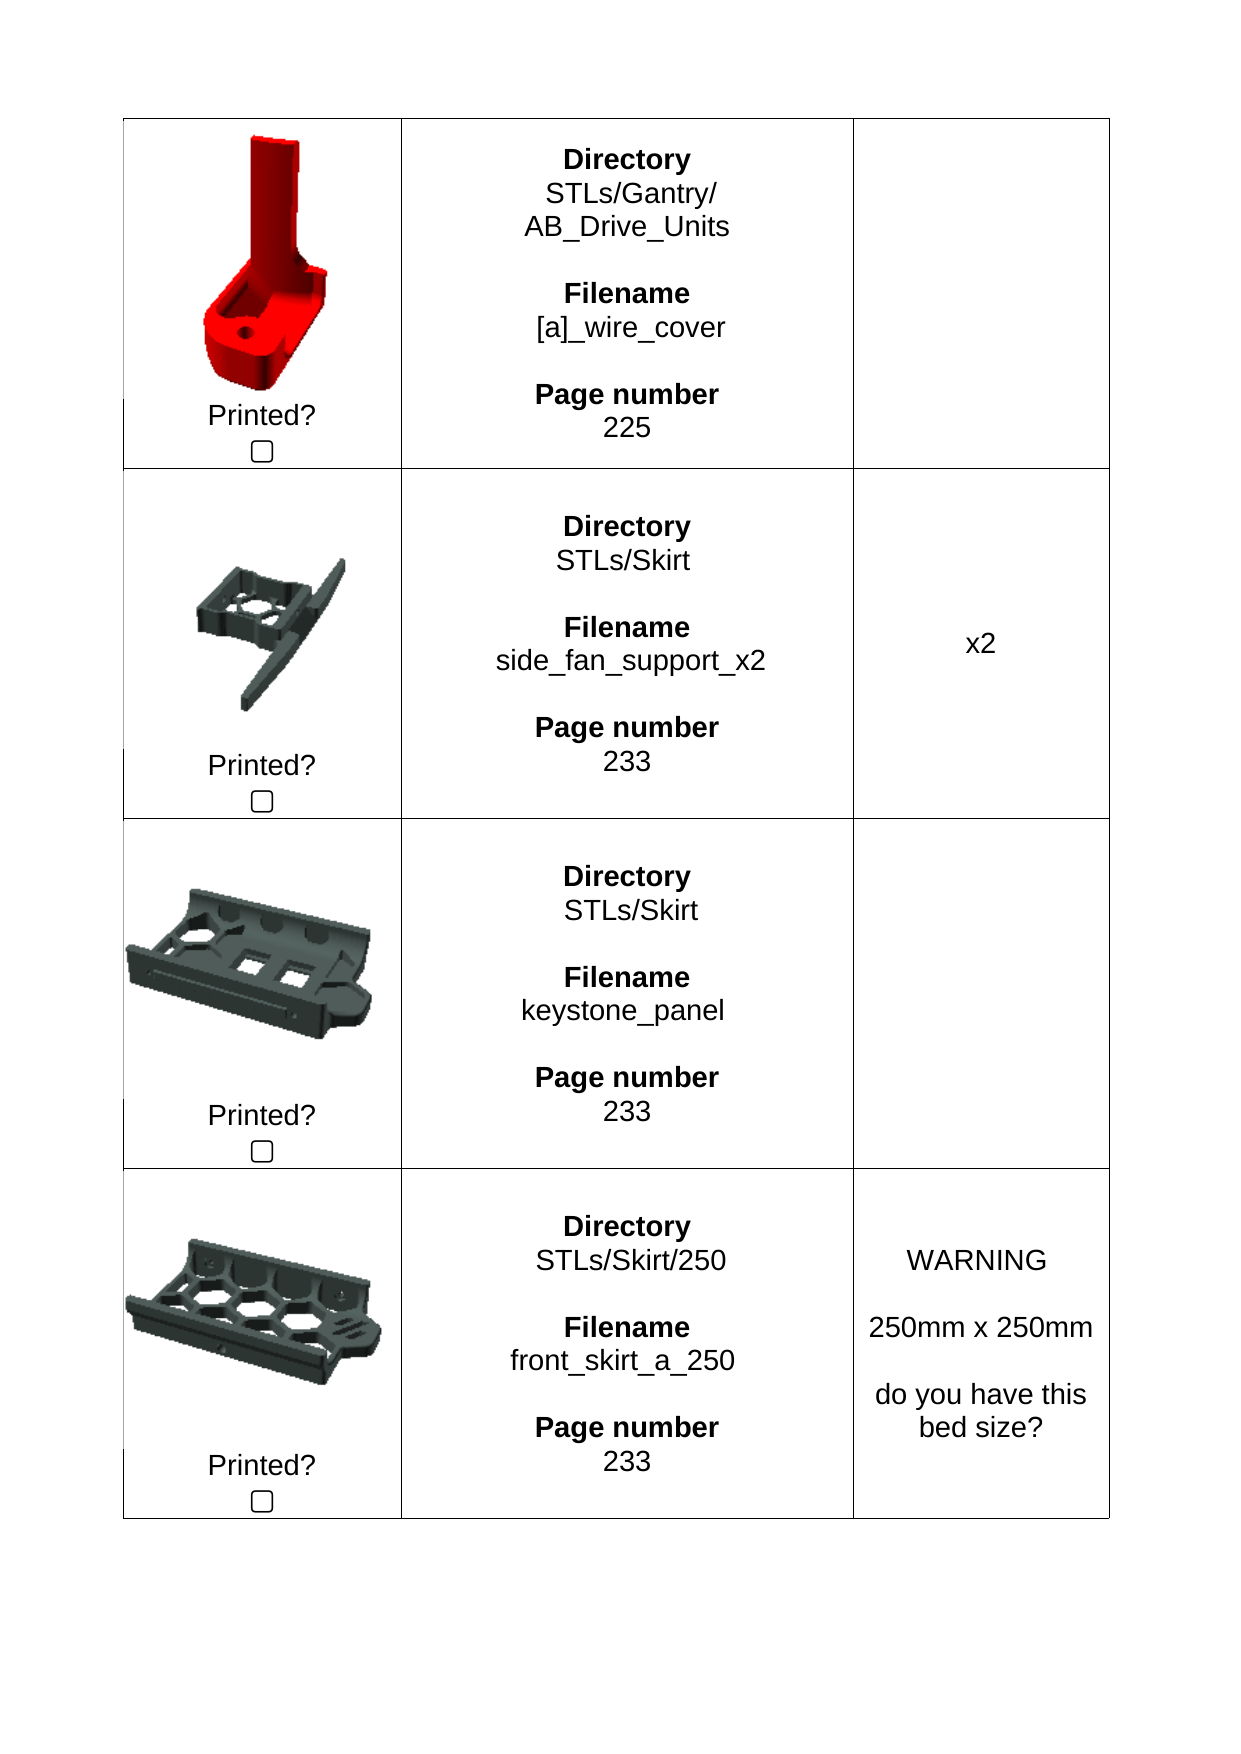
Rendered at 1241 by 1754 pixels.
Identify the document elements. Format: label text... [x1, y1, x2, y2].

table_cell x2 [854, 469, 1109, 818]
table_cell [854, 819, 1109, 1168]
picture [123, 471, 401, 749]
picture [123, 1171, 401, 1449]
table_cell Printed? ▢ [124, 1449, 401, 1518]
table_cell Printed? ▢ [124, 749, 401, 818]
picture [123, 121, 401, 399]
table_cell WARNING 250mm x 250mm do you have this bed size? [854, 1169, 1109, 1518]
table_cell Directory STLs/Skirt Filename keystone_panel Page number 233 [402, 819, 853, 1168]
table_cell Printed? ▢ [124, 1099, 401, 1168]
picture [123, 821, 401, 1099]
table_cell Directory STLs/Skirt/250 Filename front_skirt_a_250 Page number 233 [402, 1169, 853, 1518]
table_cell [854, 119, 1109, 468]
table_cell Printed? ▢ [124, 399, 401, 468]
table_cell Directory STLs/Skirt Filename side_fan_support_x2 Page number 233 [402, 469, 853, 818]
table_cell Directory STLs/Gantry/ AB_Drive_Units Filename [a]_wire_cover Page number 225 [402, 119, 853, 468]
